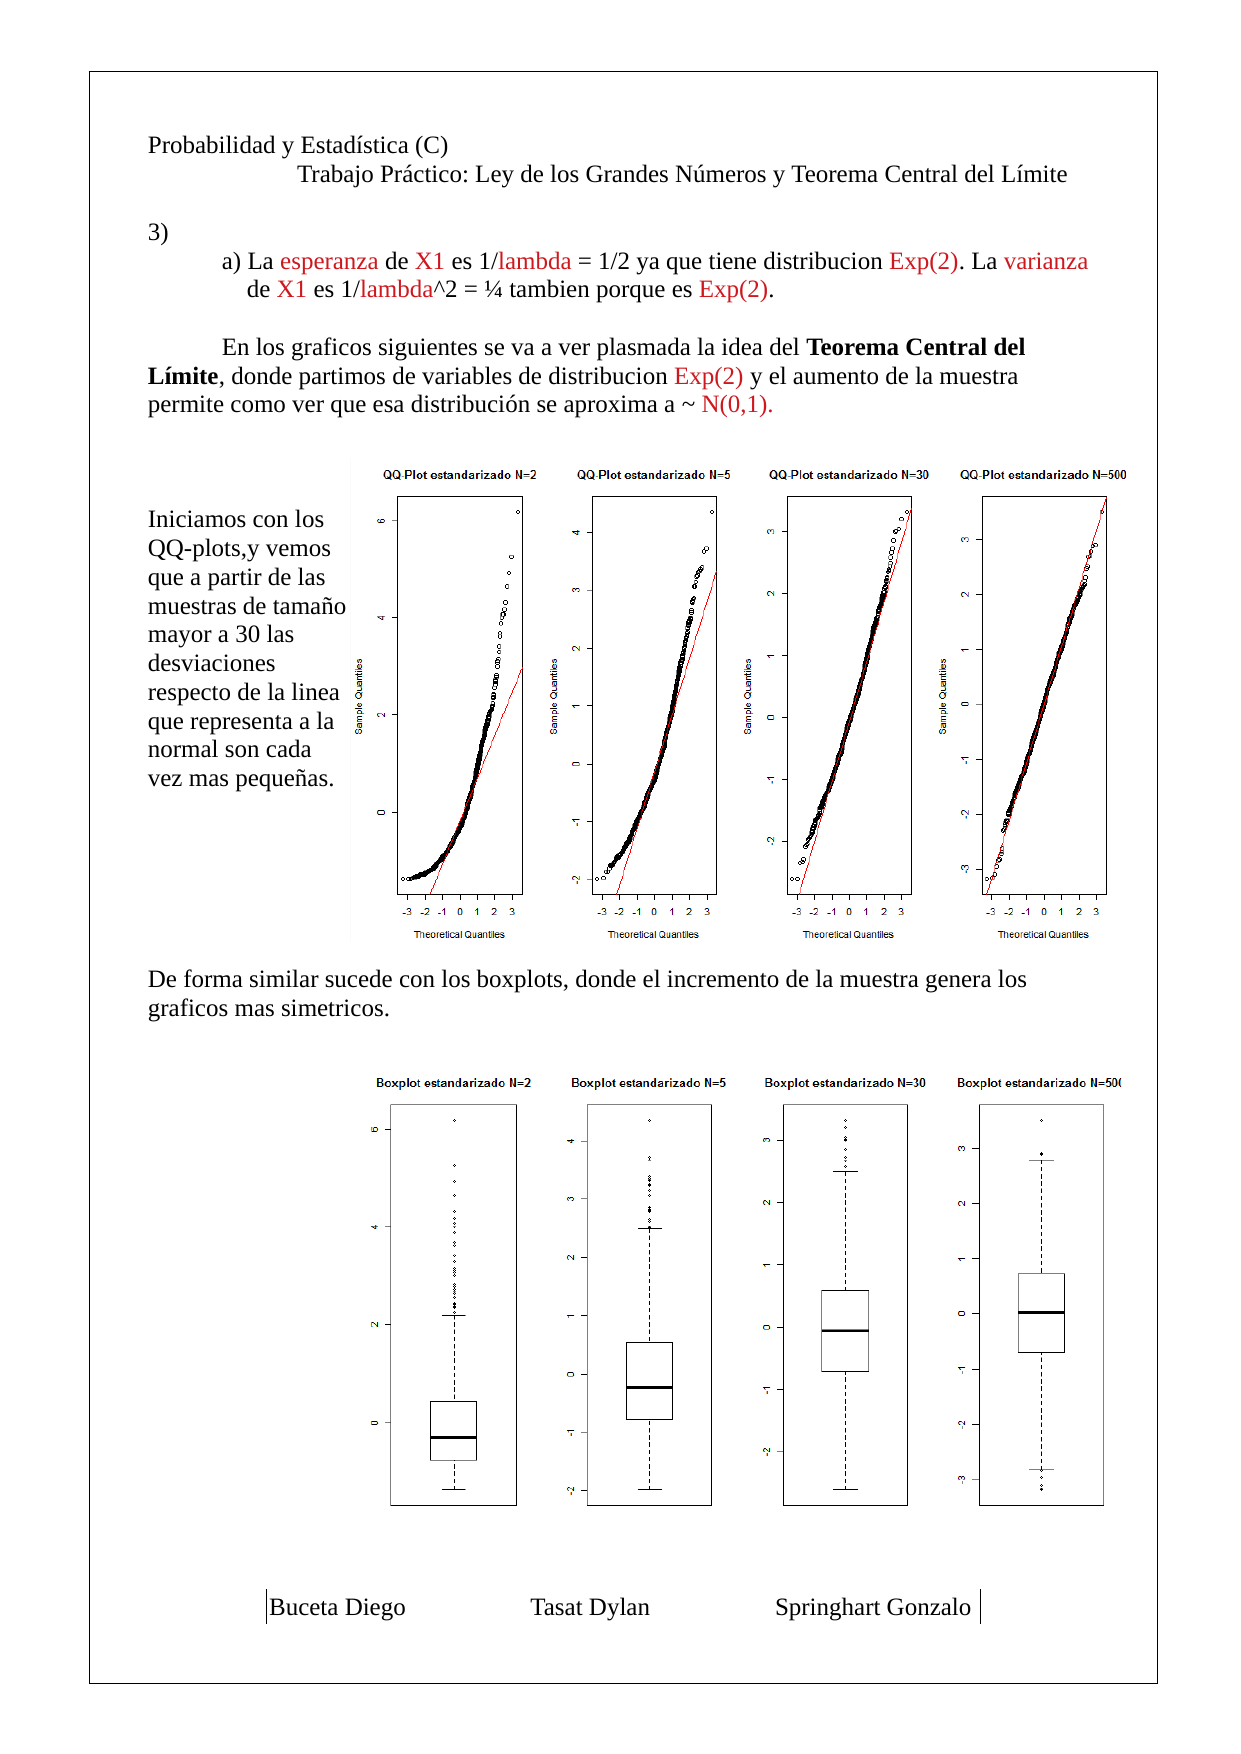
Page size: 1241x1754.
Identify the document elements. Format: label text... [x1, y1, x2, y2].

text Iniciamos con los QQ-plots,y vemos que a partir de las muestras de tamaño mayor a 30 las desviaciones respecto de la linea que representa a la normal son cada vez mas pequeñas. [148, 504, 350, 792]
text En los graficos siguientes se va a ver plasmada la idea del Teorema Central del Límite, donde partimos de variables de distribucion Exp(2) y el aumento de la muestra permite como ver que esa distribución se aproxima a ~ N(0,1). [148, 332, 1098, 418]
text 3) [148, 217, 1098, 246]
picture [353, 1067, 1122, 1526]
picture [350, 459, 1127, 941]
text a) La esperanza de X1 es 1/lambda = 1/2 ya que tiene distribucion Exp(2). La varianza de X1 es 1/lambda^2 = ¼ tambien porque es Exp(2). [148, 246, 1098, 303]
text De forma similar sucede con los boxplots, donde el incremento de la muestra genera los graficos mas simetricos. [148, 964, 1098, 1022]
